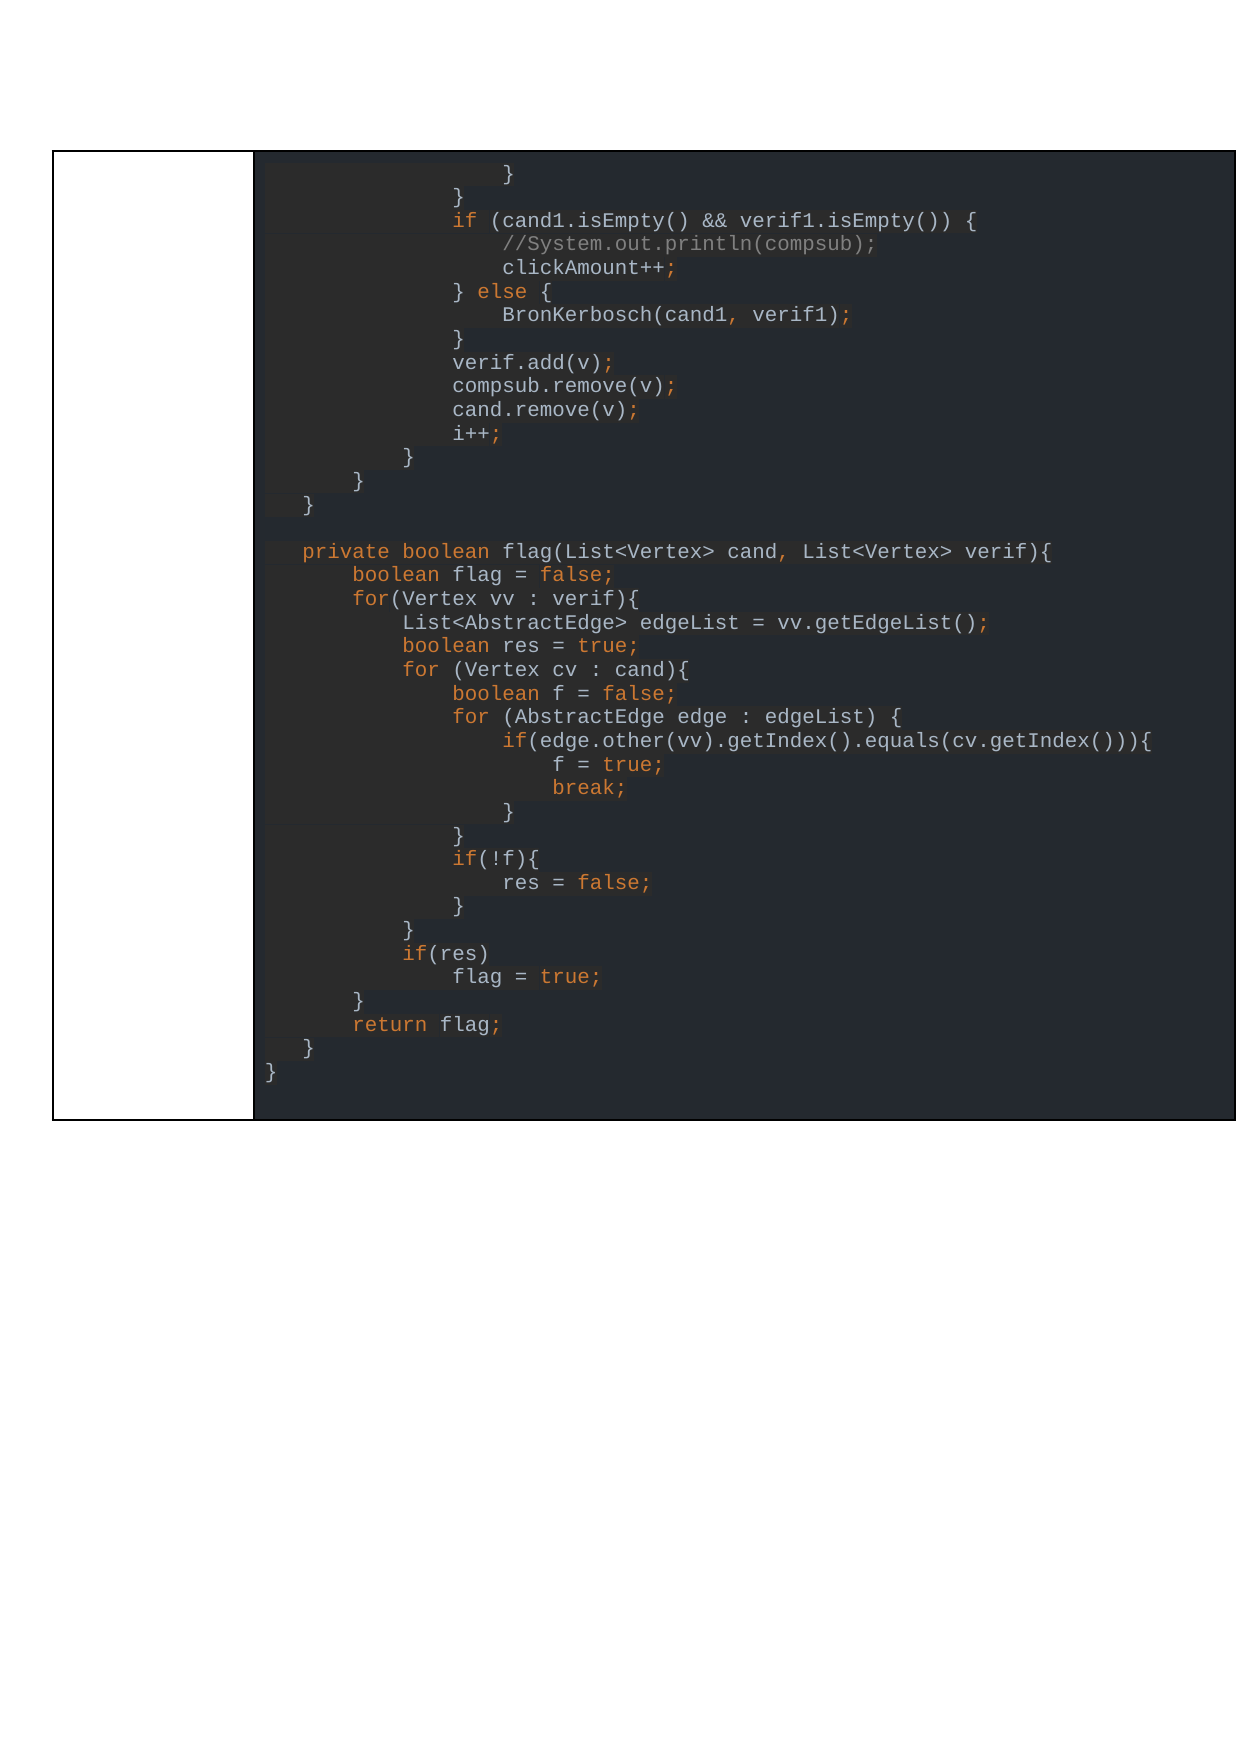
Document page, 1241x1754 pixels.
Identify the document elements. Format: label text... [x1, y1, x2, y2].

table_header [54, 152, 253, 1119]
table_header } } if (cand1.isEmpty() && verif1.isEmpty()) { //System.out.println(compsub); clickAmount++; } else { BronKerbosch(cand1, verif1); } verif.add(v); compsub.remove(v); cand.remove(v); i++; } } } private boolean flag(List<Vertex> cand, List<Vertex> verif){ boolean flag = false; for(Vertex vv : verif){ List<AbstractEdge> edgeList = vv.getEdgeList(); boolean res = true; for (Vertex cv : cand){ boolean f = false; for (AbstractEdge edge : edgeList) { if(edge.other(vv).getIndex().equals(cv.getIndex())){ f = true; break; } } if(!f){ res = false; } } if(res) flag = true; } return flag; } } [255, 152, 1234, 1119]
